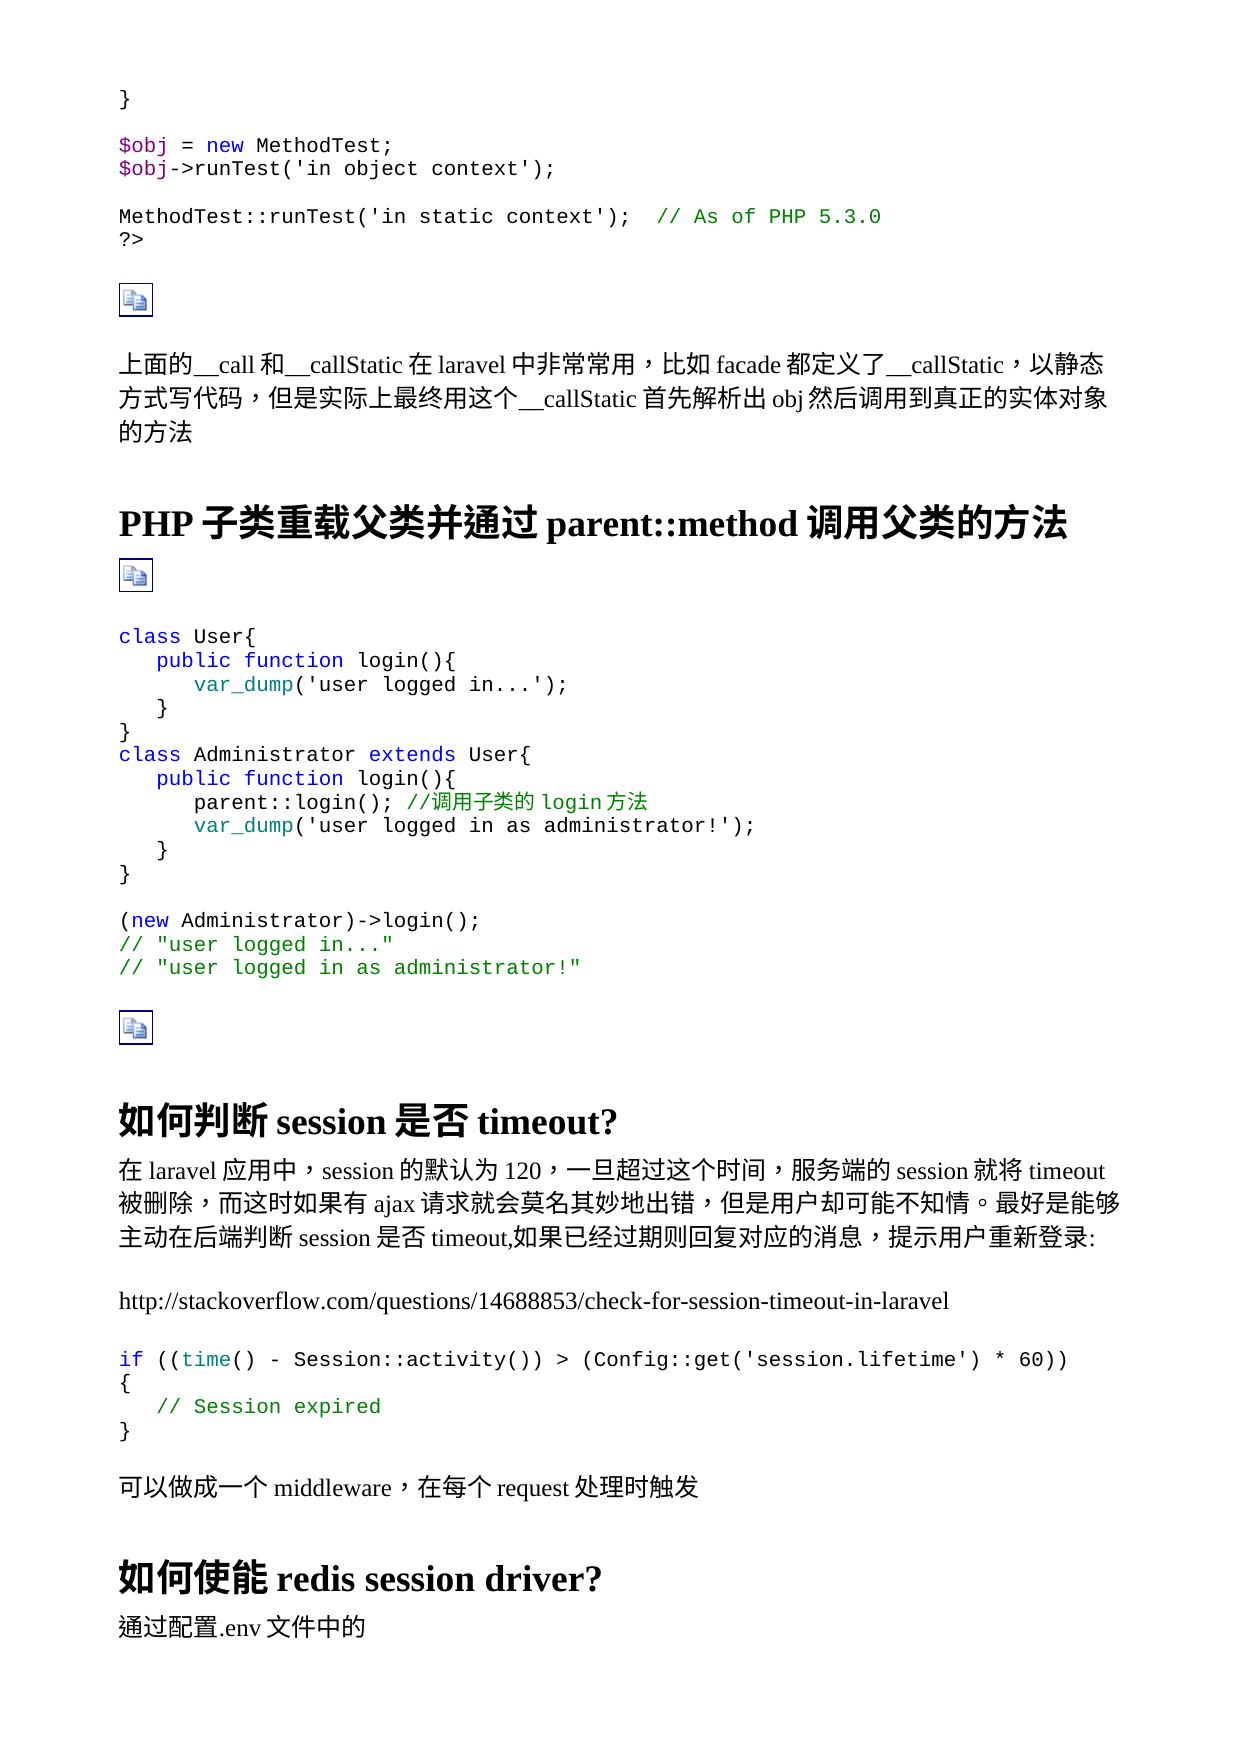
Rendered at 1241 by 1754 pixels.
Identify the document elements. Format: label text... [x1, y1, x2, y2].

text } [119, 1419, 1121, 1443]
text (new Administrator)->login(); [119, 910, 1121, 934]
text } [119, 721, 1121, 744]
text $obj = new MethodTest; [119, 135, 1121, 158]
text // "user logged in as administrator!" [119, 957, 1121, 981]
text class Administrator extends User{ [119, 744, 1121, 768]
text http://stackoverflow.com/questions/14688853/check-for-session-timeout-in-laravel [119, 1286, 1121, 1315]
text } [119, 87, 1121, 111]
text { [119, 1372, 1121, 1396]
text } [119, 839, 1121, 863]
text public function login(){ [119, 650, 1121, 673]
text } [119, 697, 1121, 721]
text class User{ [119, 626, 1121, 650]
text // "user logged in..." [119, 934, 1121, 957]
picture [120, 1012, 152, 1043]
text // Session expired [119, 1396, 1121, 1419]
text parent::login(); //调用子类的login方法 [119, 792, 1121, 815]
subtitle 如何判断session是否timeout? [119, 1099, 1121, 1143]
text 在laravel应用中，session的默认为120，一旦超过这个时间，服务端的session就将timeout被删除，而这时如果有ajax请求就会莫名其妙地出错，但是用户却可能不知情。最好是能够主动在后端判断session是否timeout,如果已经过期则回复对应的消息，提示用户重新登录: [119, 1156, 1121, 1252]
text } [119, 863, 1121, 886]
text var_dump('user logged in...'); [119, 673, 1121, 697]
text var_dump('user logged in as administrator!'); [119, 815, 1121, 839]
text ?> [119, 229, 1121, 253]
text if ((time() - Session::activity()) > (Config::get('session.lifetime') * 60)) [119, 1349, 1121, 1372]
text 上面的__call和__callStatic在laravel中非常常用，比如facade都定义了__callStatic，以静态方式写代码，但是实际上最终用这个__callStatic首先解析出obj然后调用到真正的实体对象的方法 [119, 351, 1121, 447]
picture [120, 284, 152, 315]
text $obj->runTest('in object context'); [119, 158, 1121, 182]
text MethodTest::runTest('in static context'); // As of PHP 5.3.0 [119, 206, 1121, 229]
text public function login(){ [119, 768, 1121, 792]
subtitle PHP子类重载父类并通过parent::method调用父类的方法 [119, 502, 1121, 546]
picture [120, 560, 152, 591]
text 通过配置.env文件中的 [119, 1613, 1121, 1642]
text 可以做成一个middleware，在每个request处理时触发 [119, 1473, 1121, 1502]
subtitle 如何使能redis session driver? [119, 1557, 1121, 1601]
